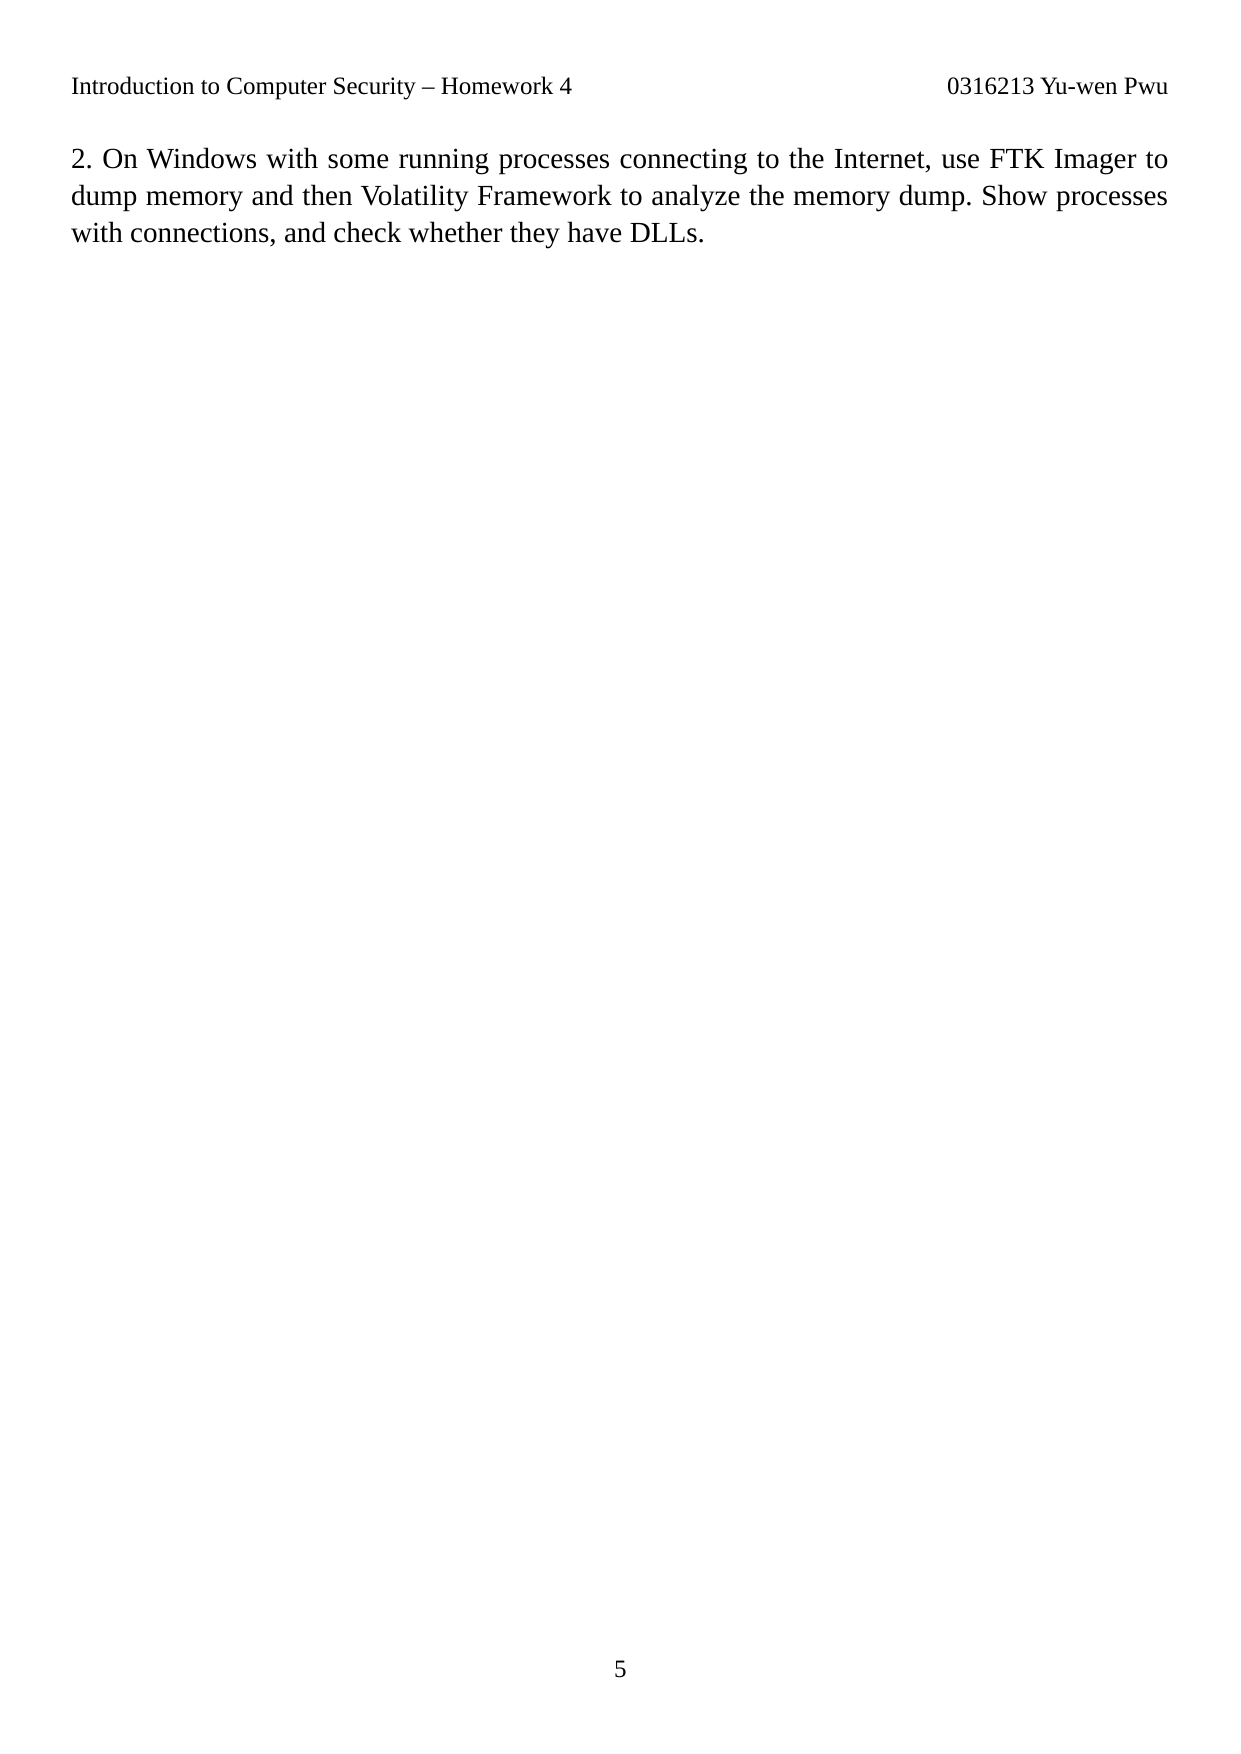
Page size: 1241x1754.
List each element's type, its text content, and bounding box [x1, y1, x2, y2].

text 2. On Windows with some running processes connecting to the Internet, use FTK Imager to dump memory and then Volatility Framework to analyze the memory dump. Show processes with connections, and check whether they have DLLs. [71, 141, 1169, 248]
